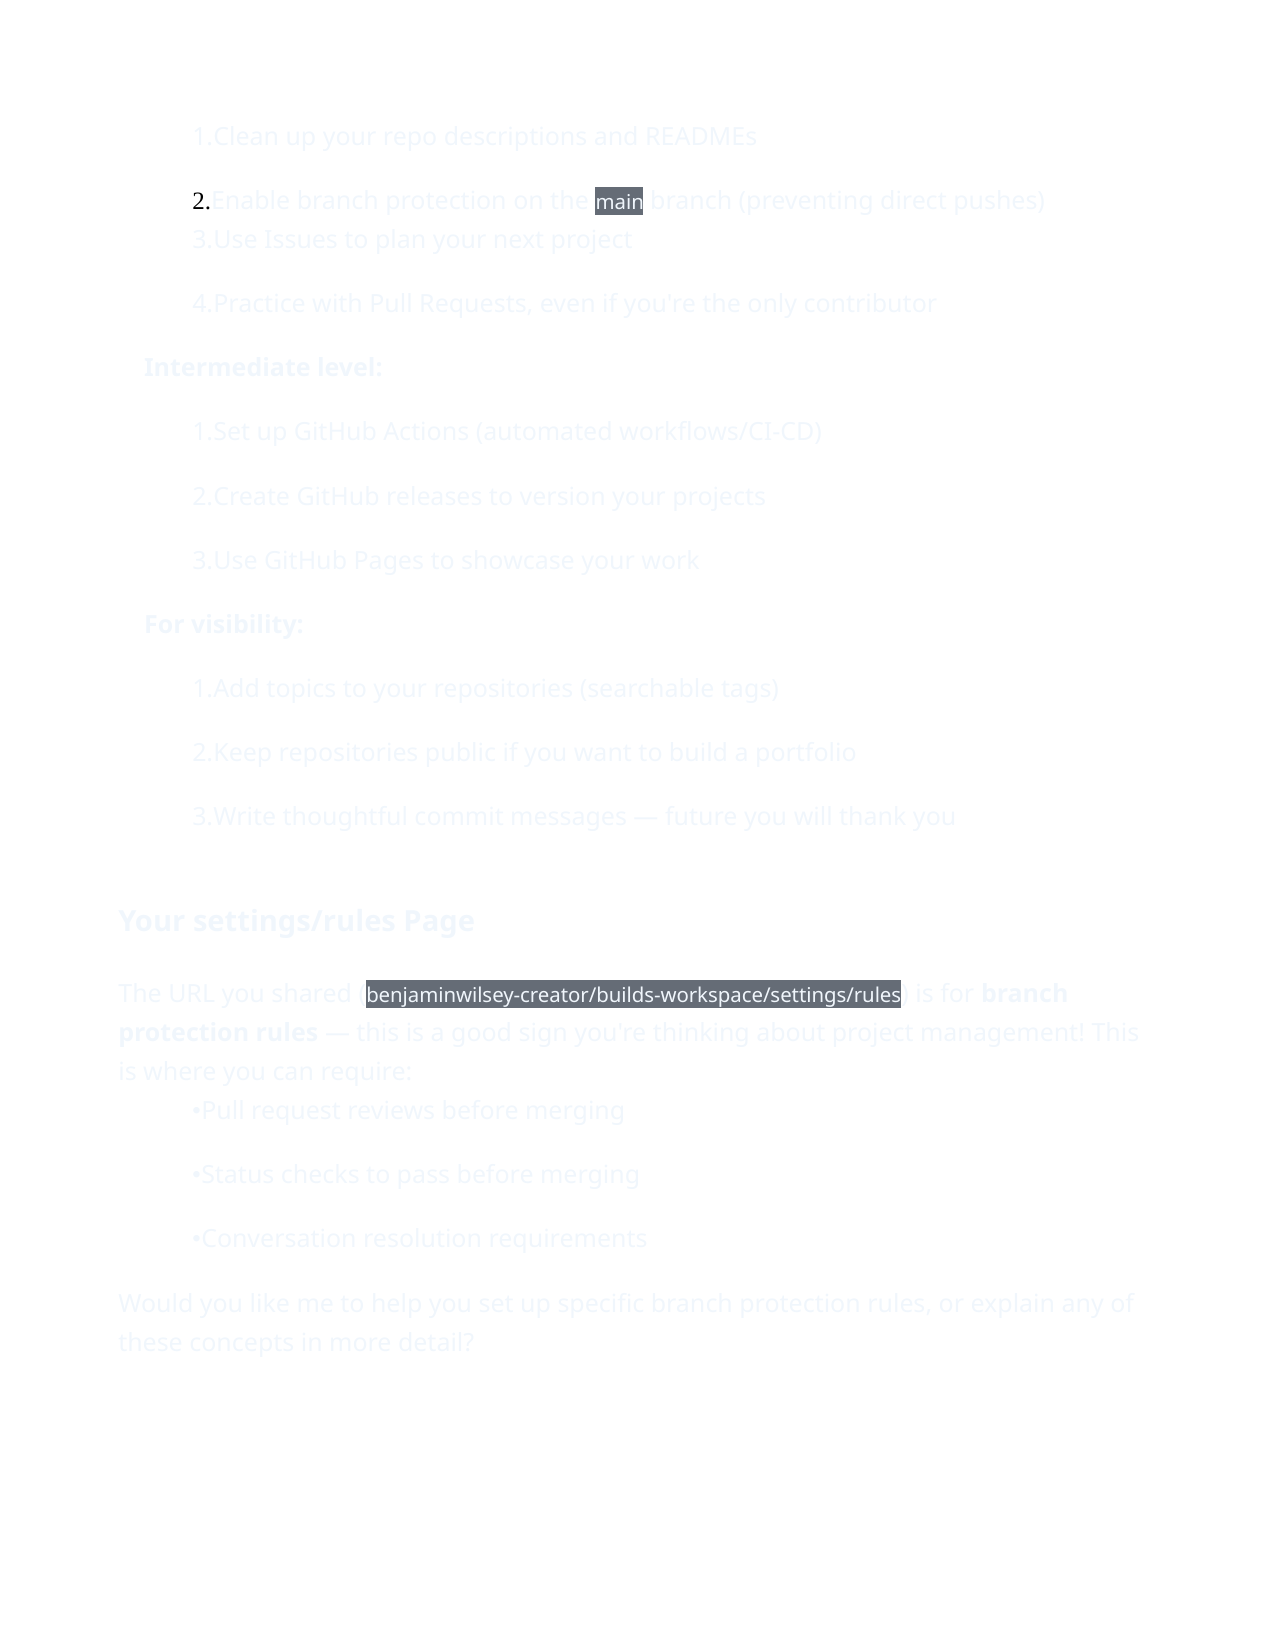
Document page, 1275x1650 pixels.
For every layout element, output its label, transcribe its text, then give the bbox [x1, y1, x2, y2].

list Practice with Pull Requests, even if you're the only contributor [118, 286, 1157, 320]
list Pull request reviews before merging [118, 1093, 1157, 1127]
list Enable branch protection on the main branch (preventing direct pushes) [118, 182, 1157, 216]
list Status checks to pass before merging [118, 1157, 1157, 1191]
list Clean up your repo descriptions and READMEs [118, 118, 1157, 152]
subtitle Your settings/rules Page [118, 901, 1157, 940]
list Write thoughtful commit messages — future you will thank you [118, 799, 1157, 833]
list Conversation resolution requirements [118, 1221, 1157, 1255]
list Use GitHub Pages to showcase your work [118, 542, 1157, 576]
list Set up GitHub Actions (automated workflows/CI-CD) [118, 414, 1157, 448]
list Create GitHub releases to version your projects [118, 478, 1157, 512]
list Add topics to your repositories (searchable tags) [118, 671, 1157, 705]
text Would you like me to help you set up specific branch protection rules, or explain any of these concepts in more detail? [118, 1285, 1157, 1358]
text ✅ Intermediate level: [118, 350, 1157, 384]
list Use Issues to plan your next project [118, 221, 1157, 256]
text The URL you shared (benjaminwilsey-creator/builds-workspace/settings/rules) is for branch protection rules — this is a good sign you're thinking about project management! This is where you can require: [118, 975, 1157, 1088]
list Keep repositories public if you want to build a portfolio [118, 735, 1157, 769]
text ✅ For visibility: [118, 606, 1157, 641]
